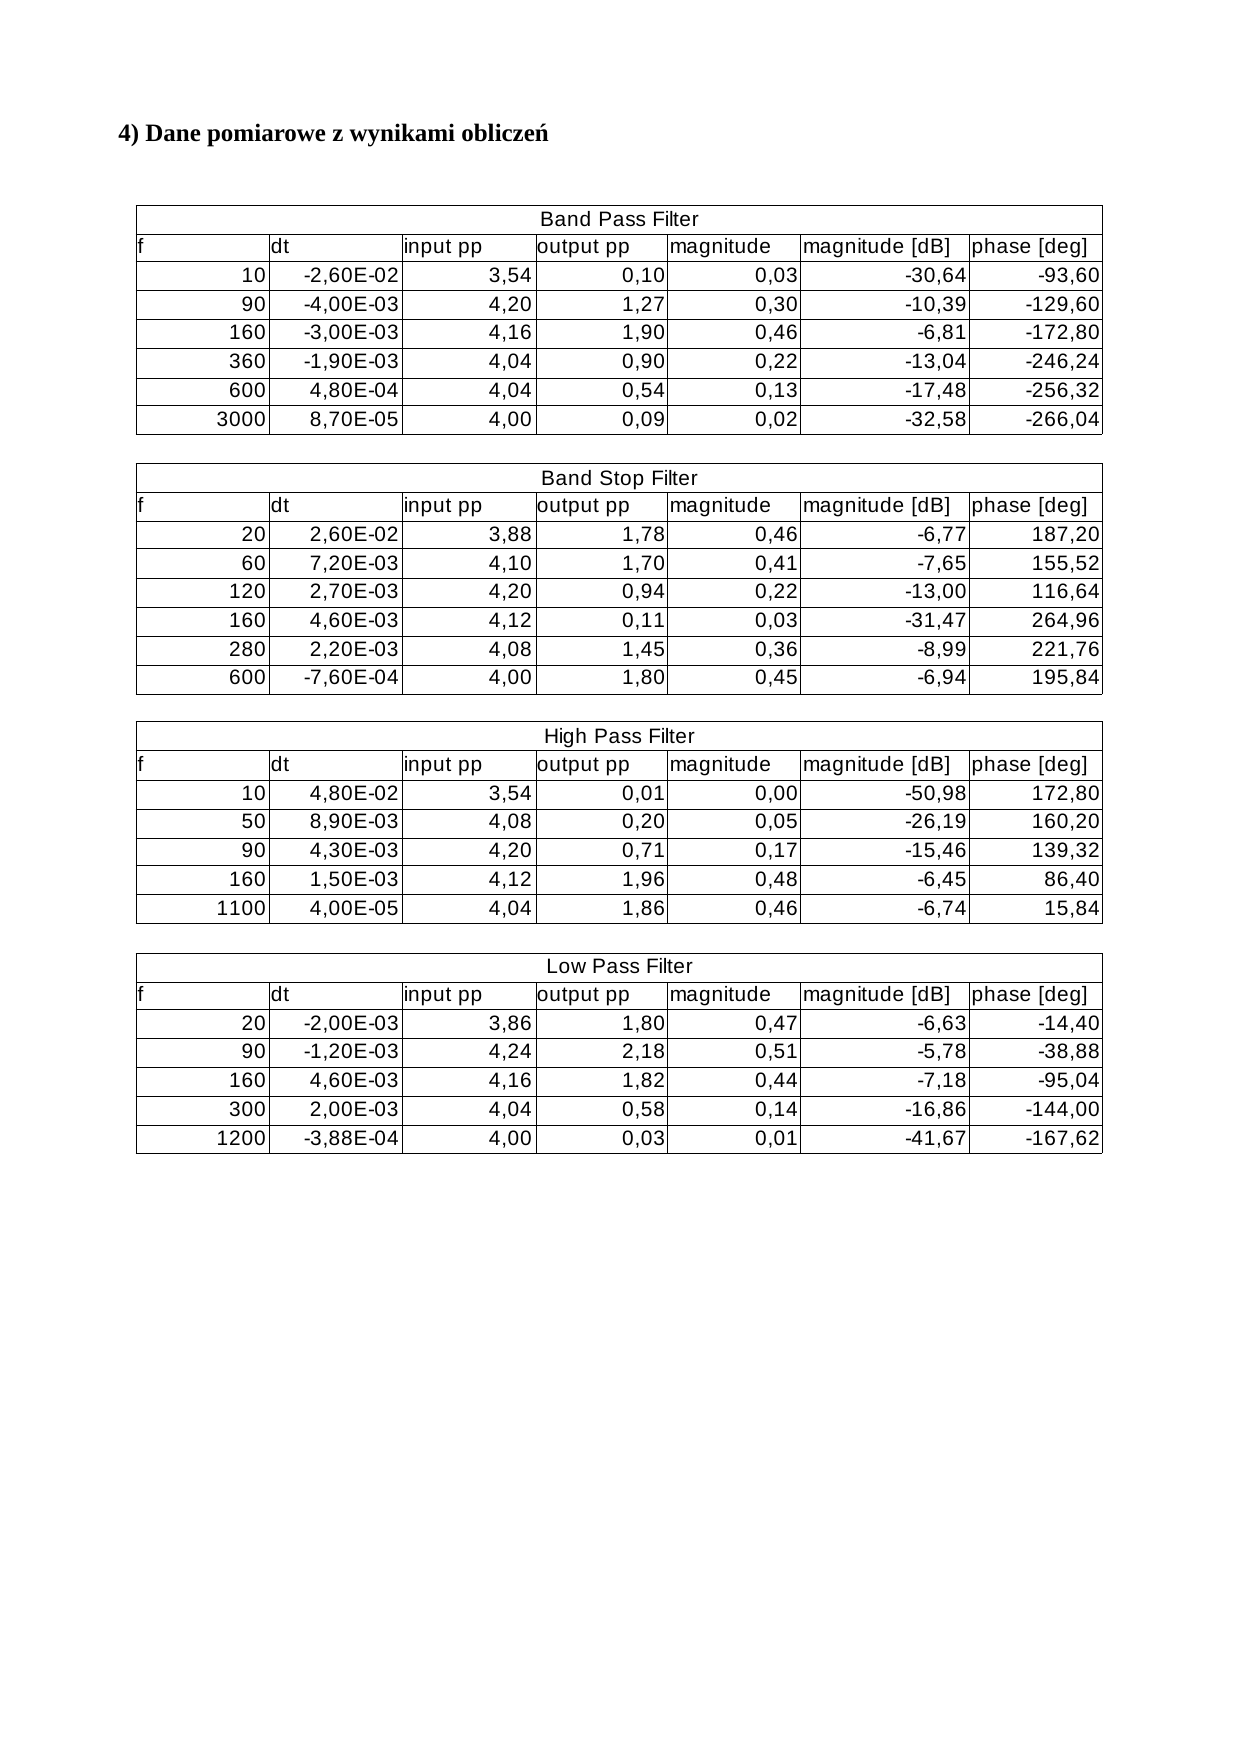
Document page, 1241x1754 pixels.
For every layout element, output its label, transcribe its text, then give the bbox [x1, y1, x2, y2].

text 4) Dane pomiarowe z wynikami obliczeń [118, 118, 1122, 147]
